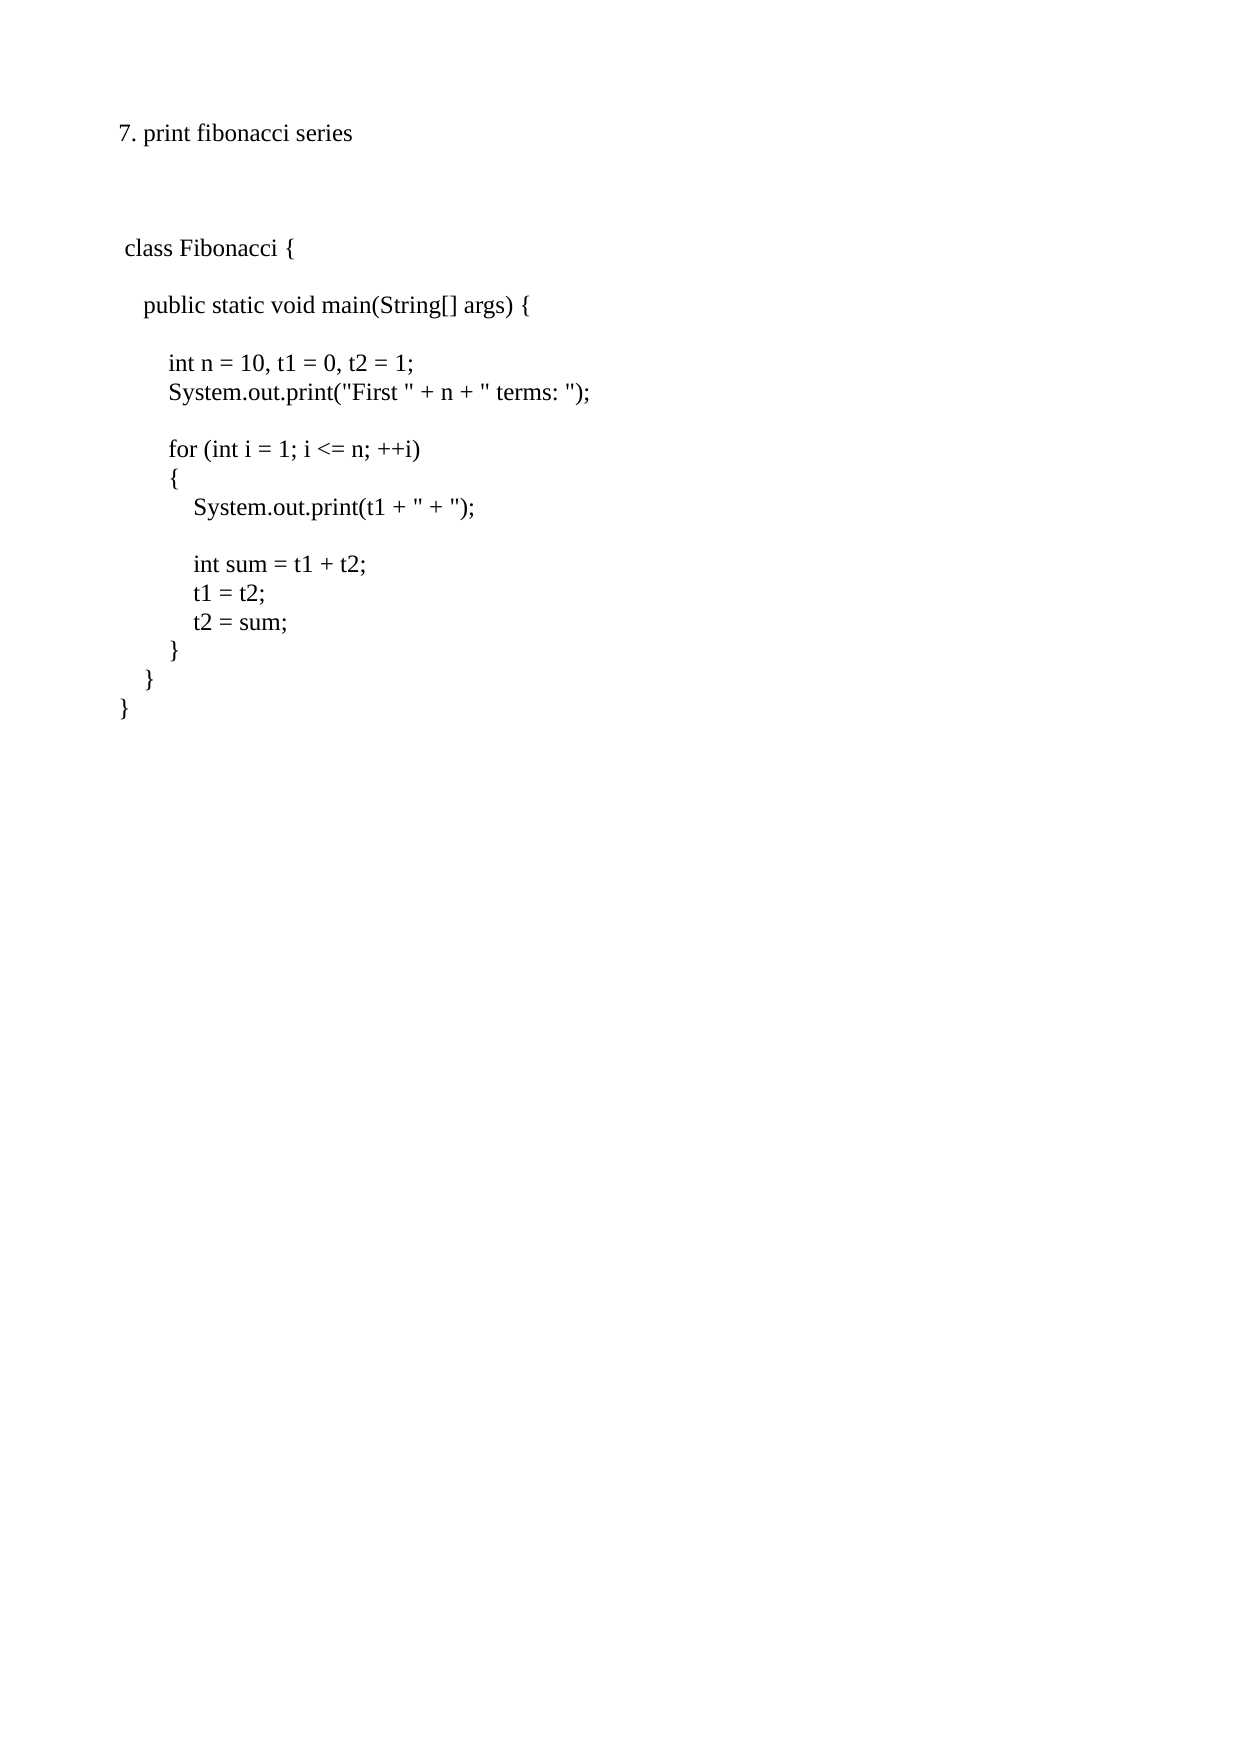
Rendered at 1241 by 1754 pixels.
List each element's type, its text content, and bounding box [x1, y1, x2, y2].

text { [118, 463, 1122, 492]
text t2 = sum; [118, 607, 1122, 636]
text t1 = t2; [118, 578, 1122, 607]
text System.out.print("First " + n + " terms: "); [118, 377, 1122, 406]
text int sum = t1 + t2; [118, 549, 1122, 578]
text for (int i = 1; i <= n; ++i) [118, 434, 1122, 463]
text System.out.print(t1 + " + "); [118, 492, 1122, 521]
text 7. print fibonacci series [118, 118, 1122, 147]
text public static void main(String[] args) { [118, 291, 1122, 319]
text class Fibonacci { [118, 233, 1122, 262]
text int n = 10, t1 = 0, t2 = 1; [118, 348, 1122, 377]
text } [118, 664, 1122, 693]
text } [118, 636, 1122, 664]
text } [118, 693, 1122, 722]
